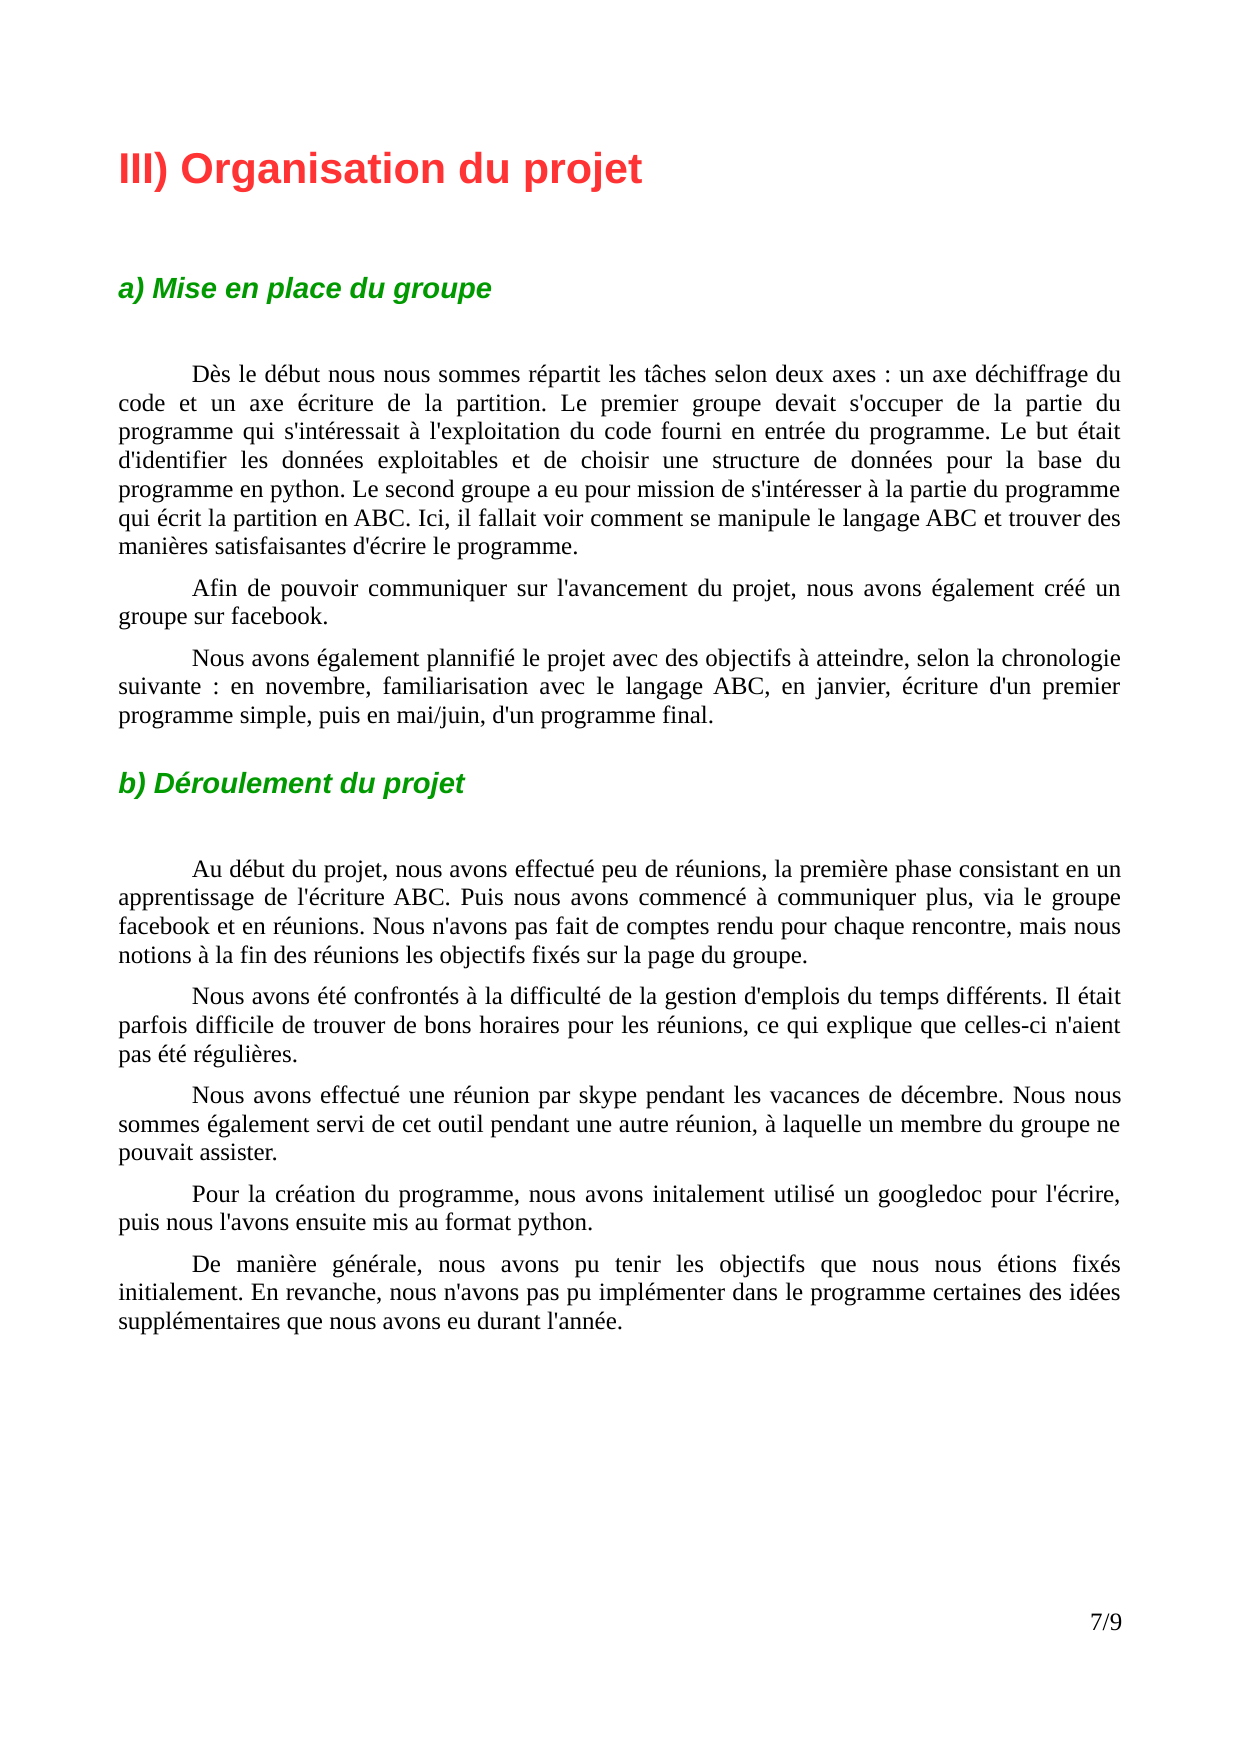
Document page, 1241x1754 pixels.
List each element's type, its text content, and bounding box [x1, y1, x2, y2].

subtitle a) Mise en place du groupe [118, 272, 1122, 305]
text Afin de pouvoir communiquer sur l'avancement du projet, nous avons également créé un groupe sur facebook. [118, 573, 1122, 630]
text Nous avons effectué une réunion par skype pendant les vacances de décembre. Nous nous sommes également servi de cet outil pendant une autre réunion, à laquelle un membre du groupe ne pouvait assister. [118, 1080, 1122, 1166]
text Nous avons été confrontés à la difficulté de la gestion d'emplois du temps différents. Il était parfois difficile de trouver de bons horaires pour les réunions, ce qui explique que celles-ci n'aient pas été régulières. [118, 981, 1122, 1067]
text Dès le début nous nous sommes répartit les tâches selon deux axes : un axe déchiffrage du code et un axe écriture de la partition. Le premier groupe devait s'occuper de la partie du programme qui s'intéressait à l'exploitation du code fourni en entrée du programme. Le but était d'identifier les données exploitables et de choisir une structure de données pour la base du programme en python. Le second groupe a eu pour mission de s'intéresser à la partie du programme qui écrit la partition en ABC. Ici, il fallait voir comment se manipule le langage ABC et trouver des manières satisfaisantes d'écrire le programme. [118, 359, 1122, 560]
text De manière générale, nous avons pu tenir les objectifs que nous nous étions fixés initialement. En revanche, nous n'avons pas pu implémenter dans le programme certaines des idées supplémentaires que nous avons eu durant l'année. [118, 1249, 1122, 1335]
text Pour la création du programme, nous avons initalement utilisé un googledoc pour l'écrire, puis nous l'avons ensuite mis au format python. [118, 1179, 1122, 1236]
text Au début du projet, nous avons effectué peu de réunions, la première phase consistant en un apprentissage de l'écriture ABC. Puis nous avons commencé à communiquer plus, via le groupe facebook et en réunions. Nous n'avons pas fait de comptes rendu pour chaque rencontre, mais nous notions à la fin des réunions les objectifs fixés sur la page du groupe. [118, 854, 1122, 969]
subtitle III) Organisation du projet [118, 143, 1122, 193]
text Nous avons également plannifié le projet avec des objectifs à atteindre, selon la chronologie suivante : en novembre, familiarisation avec le langage ABC, en janvier, écriture d'un premier programme simple, puis en mai/juin, d'un programme final. [118, 643, 1122, 729]
subtitle b) Déroulement du projet [118, 766, 1122, 800]
